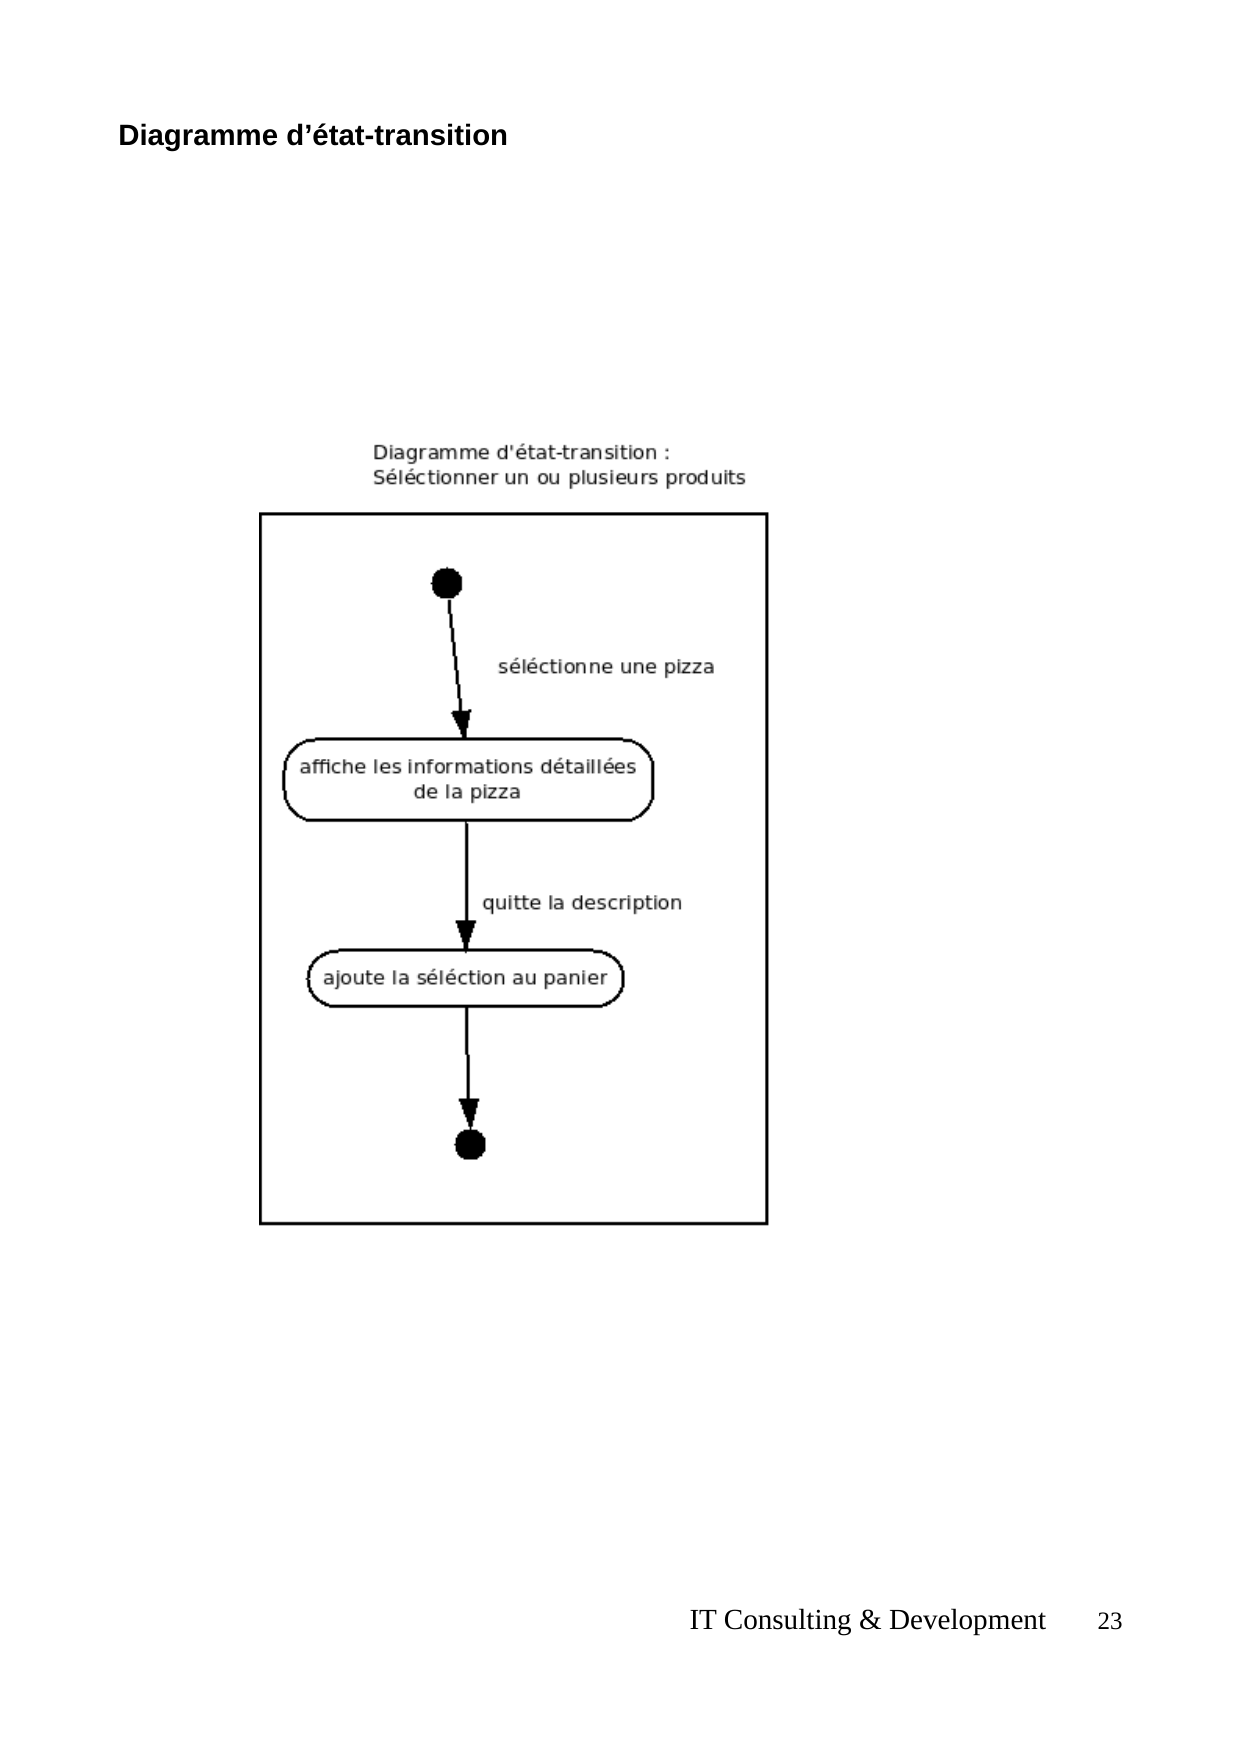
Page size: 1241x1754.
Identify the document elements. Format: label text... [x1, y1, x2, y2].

subtitle Diagramme d’état-transition [118, 118, 1122, 152]
picture [259, 375, 900, 1227]
